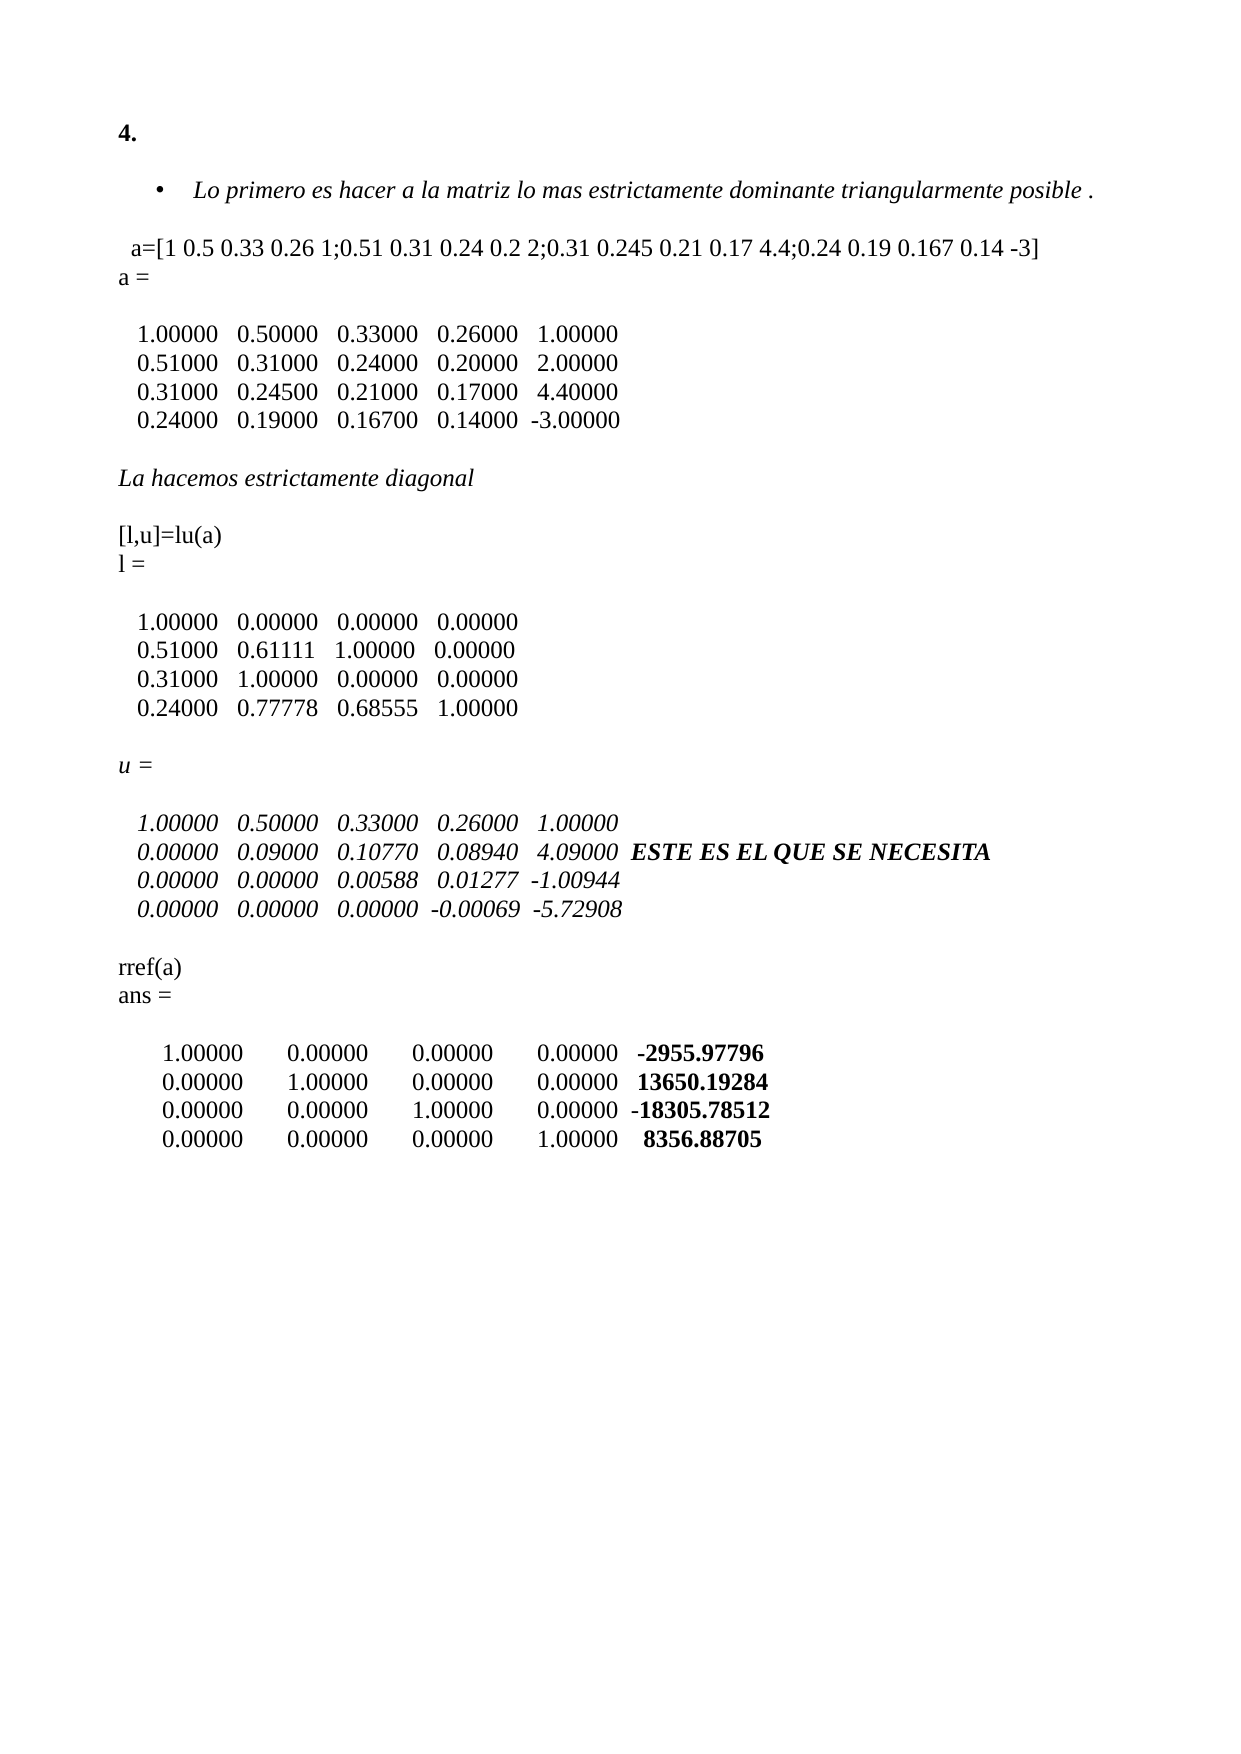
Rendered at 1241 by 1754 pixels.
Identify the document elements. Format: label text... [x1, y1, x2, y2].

text 0.00000 1.00000 0.00000 0.00000 13650.19284 [118, 1067, 1122, 1096]
text 0.31000 1.00000 0.00000 0.00000 [118, 664, 1122, 693]
text ans = [118, 981, 1122, 1009]
text 0.00000 0.09000 0.10770 0.08940 4.09000 ESTE ES EL QUE SE NECESITA [118, 837, 1122, 866]
text 0.00000 0.00000 1.00000 0.00000 -18305.78512 [118, 1096, 1122, 1124]
text 0.24000 0.19000 0.16700 0.14000 -3.00000 [118, 406, 1122, 434]
text La hacemos estrictamente diagonal [118, 463, 1122, 492]
text a = [118, 262, 1122, 291]
text 0.00000 0.00000 0.00000 1.00000 8356.88705 [118, 1124, 1122, 1153]
text 0.51000 0.31000 0.24000 0.20000 2.00000 [118, 348, 1122, 377]
text u = [118, 751, 1122, 779]
text 1.00000 0.50000 0.33000 0.26000 1.00000 [118, 808, 1122, 837]
list Lo primero es hacer a la matriz lo mas estrictamente dominante triangularmente posible . [156, 176, 1122, 204]
text 0.24000 0.77778 0.68555 1.00000 [118, 693, 1122, 722]
text a=[1 0.5 0.33 0.26 1;0.51 0.31 0.24 0.2 2;0.31 0.245 0.21 0.17 4.4;0.24 0.19 0.167 0.14 -3] [118, 233, 1122, 262]
text 0.31000 0.24500 0.21000 0.17000 4.40000 [118, 377, 1122, 406]
text l = [118, 549, 1122, 578]
text 1.00000 0.50000 0.33000 0.26000 1.00000 [118, 319, 1122, 348]
text rref(a) [118, 952, 1122, 981]
text 0.51000 0.61111 1.00000 0.00000 [118, 636, 1122, 664]
text 0.00000 0.00000 0.00588 0.01277 -1.00944 [118, 866, 1122, 894]
text 1.00000 0.00000 0.00000 0.00000 [118, 607, 1122, 636]
text [l,u]=lu(a) [118, 521, 1122, 549]
text 4. [118, 118, 1122, 147]
text 1.00000 0.00000 0.00000 0.00000 -2955.97796 [118, 1038, 1122, 1067]
text 0.00000 0.00000 0.00000 -0.00069 -5.72908 [118, 894, 1122, 923]
